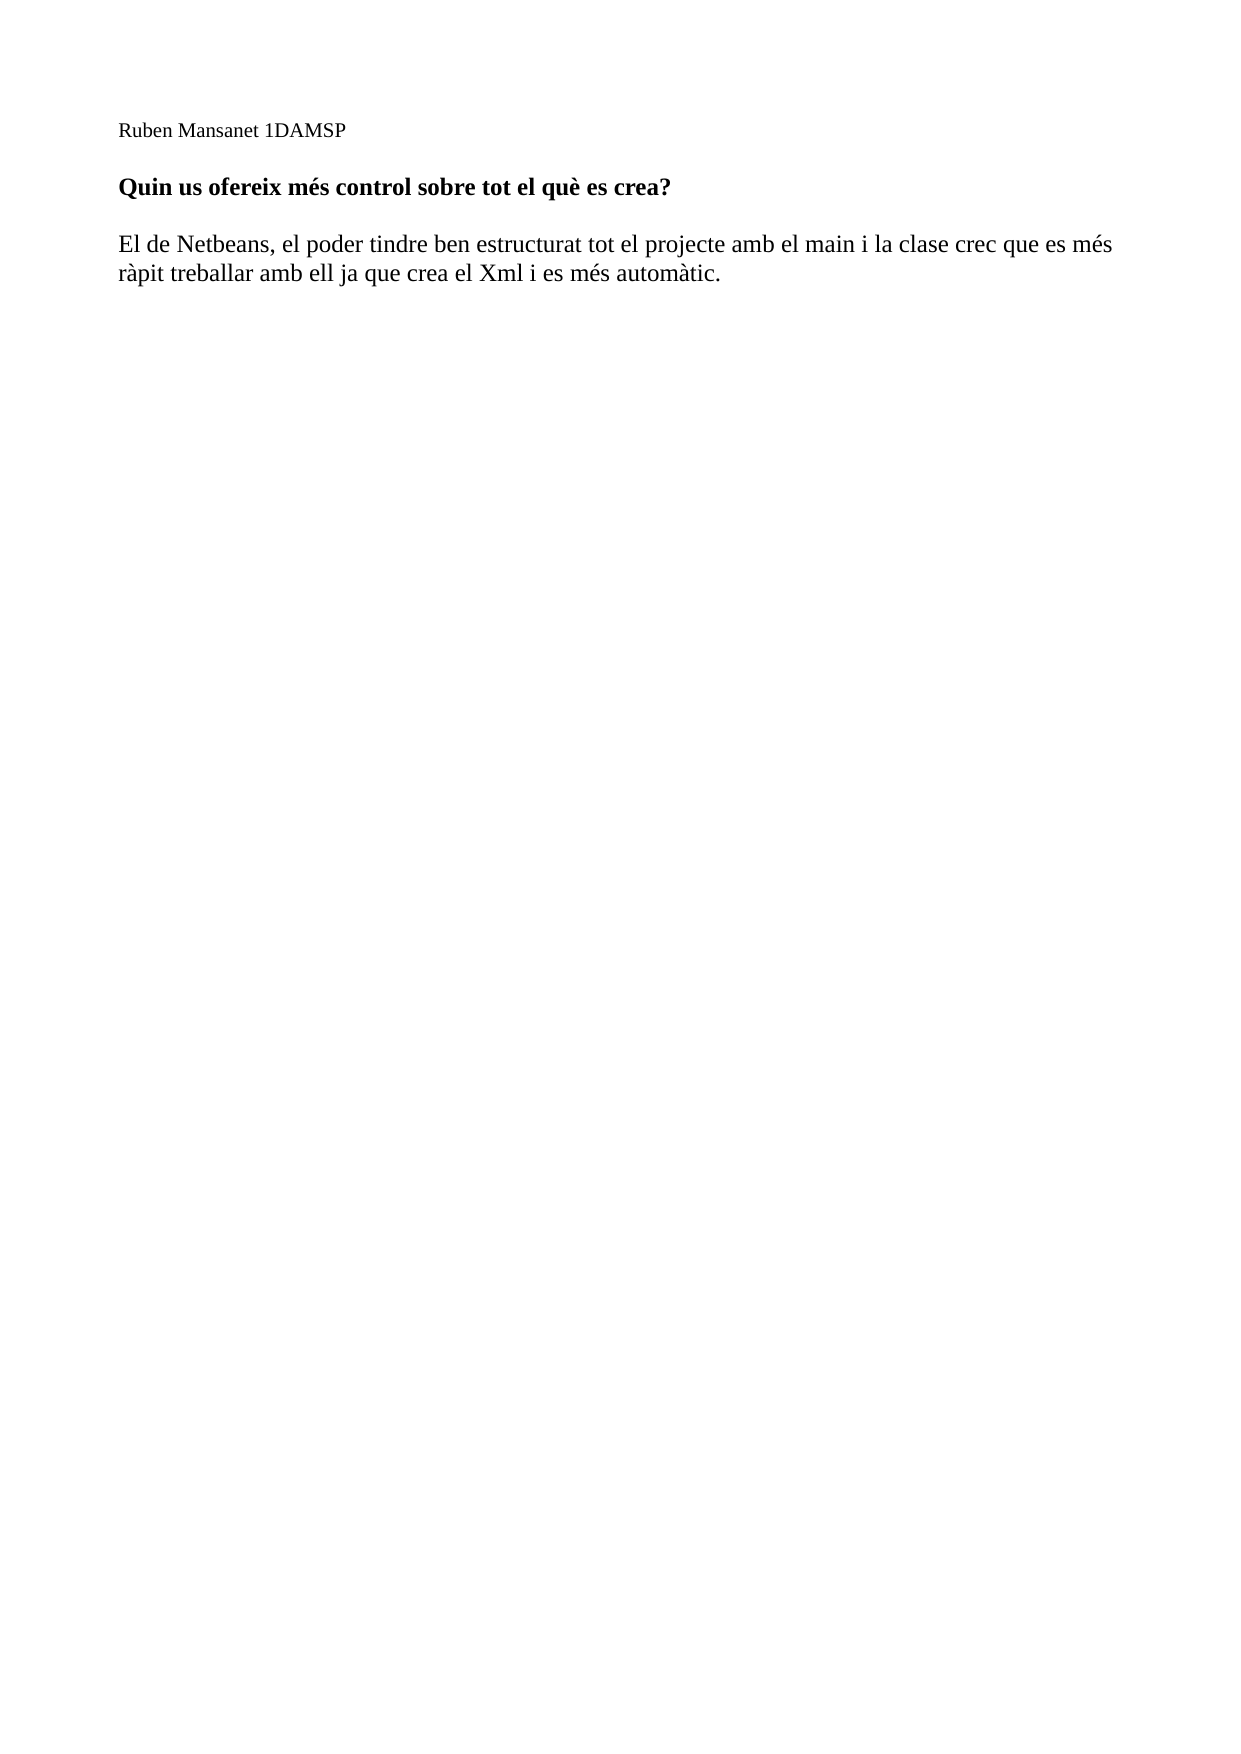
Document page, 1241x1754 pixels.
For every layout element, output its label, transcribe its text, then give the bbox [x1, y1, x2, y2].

text El de Netbeans, el poder tindre ben estructurat tot el projecte amb el main i la clase crec que es més ràpit treballar amb ell ja que crea el Xml i es més automàtic. [118, 229, 1122, 287]
text Quin us ofereix més control sobre tot el què es crea? [118, 172, 1122, 200]
